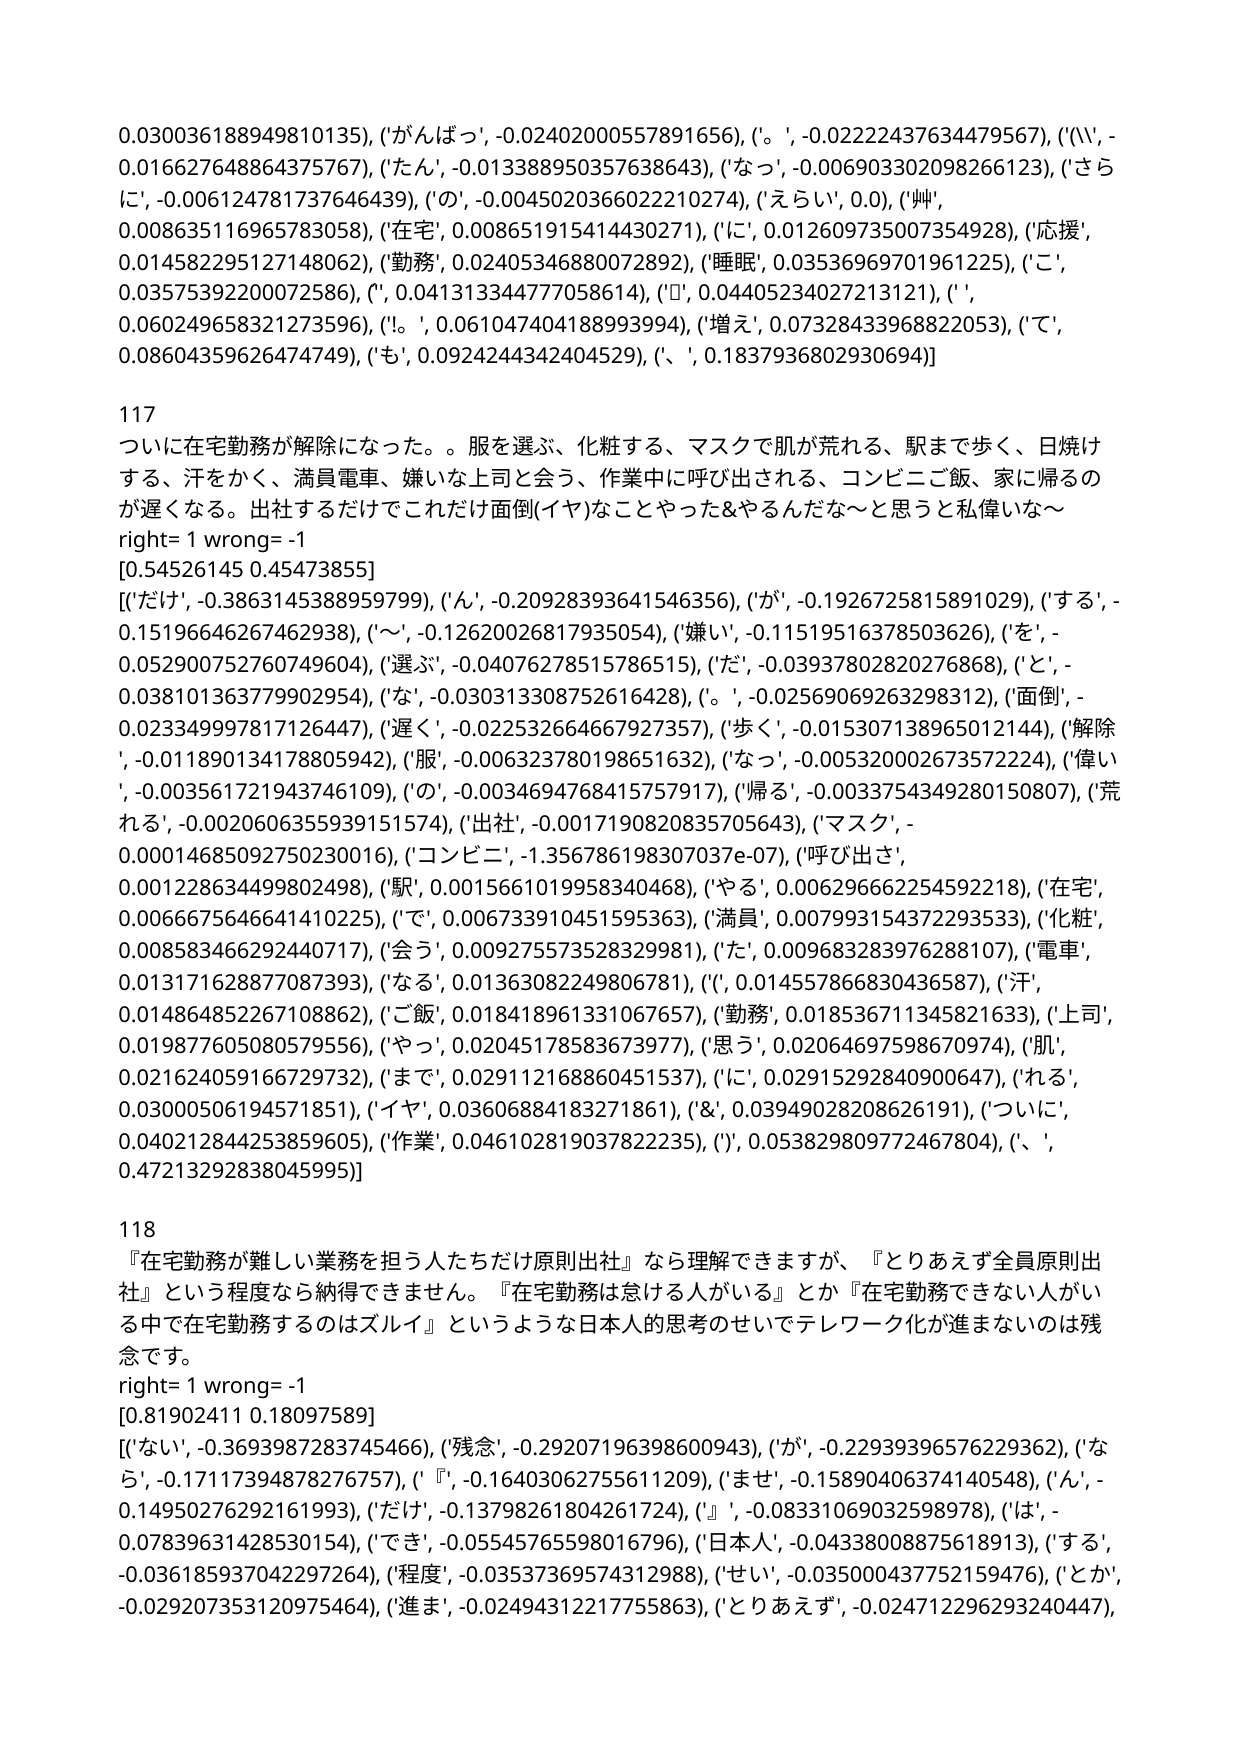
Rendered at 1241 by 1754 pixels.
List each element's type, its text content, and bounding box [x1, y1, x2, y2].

text -0.030036188949810135), ('がんばっ', -0.02402000557891656), ('。', -0.02222437634479567), ('(\\', -0.016627648864375767), ('たん', -0.013388950357638643), ('なっ', -0.006903302098266123), ('さらに', -0.006124781737646439), ('の', -0.0045020366022210274), ('えらい', 0.0), ('艸', 0.008635116965783058), ('在宅', 0.008651915414430271), ('に', 0.012609735007354928), ('応援', 0.014582295127148062), ('勤務', 0.02405346880072892), ('睡眠', 0.03536969701961225), ('こ', 0.03575392200072586), ('́', 0.041313344777058614), ('🎵', 0.04405234027213121), (' ', 0.060249658321273596), ('!。', 0.061047404188993994), ('増え', 0.07328433968822053), ('て', 0.08604359626474749), ('も', 0.0924244342404529), ('、', 0.1837936802930694)] [118, 118, 1122, 370]
text ついに在宅勤務が解除になった。。服を選ぶ、化粧する、マスクで肌が荒れる、駅まで歩く、日焼けする、汗をかく、満員電車、嫌いな上司と会う、作業中に呼び出される、コンビニご飯、家に帰るのが遅くなる。出社するだけでこれだけ面倒(イヤ)なことやった&やるんだな〜と思うと私偉いな〜 [118, 429, 1122, 524]
text right= 1 wrong= -1 [118, 1370, 1122, 1400]
text right= 1 wrong= -1 [118, 524, 1122, 554]
text 118 [118, 1214, 1122, 1244]
text [('だけ', -0.3863145388959799), ('ん', -0.20928393641546356), ('が', -0.1926725815891029), ('する', -0.15196646267462938), ('〜', -0.12620026817935054), ('嫌い', -0.11519516378503626), ('を', -0.052900752760749604), ('選ぶ', -0.04076278515786515), ('だ', -0.03937802820276868), ('と', -0.038101363779902954), ('な', -0.030313308752616428), ('。', -0.02569069263298312), ('面倒', -0.023349997817126447), ('遅く', -0.022532664667927357), ('歩く', -0.015307138965012144), ('解除', -0.011890134178805942), ('服', -0.006323780198651632), ('なっ', -0.005320002673572224), ('偉い', -0.003561721943746109), ('の', -0.0034694768415757917), ('帰る', -0.0033754349280150807), ('荒れる', -0.0020606355939151574), ('出社', -0.0017190820835705643), ('マスク', -0.00014685092750230016), ('コンビニ', -1.356786198307037e-07), ('呼び出さ', 0.001228634499802498), ('駅', 0.0015661019958340468), ('やる', 0.006296662254592218), ('在宅', 0.0066675646641410225), ('で', 0.006733910451595363), ('満員', 0.007993154372293533), ('化粧', 0.008583466292440717), ('会う', 0.009275573528329981), ('た', 0.009683283976288107), ('電車', 0.013171628877087393), ('なる', 0.01363082249806781), ('(', 0.014557866830436587), ('汗', 0.014864852267108862), ('ご飯', 0.018418961331067657), ('勤務', 0.018536711345821633), ('上司', 0.019877605080579556), ('やっ', 0.02045178583673977), ('思う', 0.02064697598670974), ('肌', 0.021624059166729732), ('まで', 0.029112168860451537), ('に', 0.02915292840900647), ('れる', 0.03000506194571851), ('イヤ', 0.03606884183271861), ('&', 0.03949028208626191), ('ついに', 0.040212844253859605), ('作業', 0.046102819037822235), (')', 0.053829809772467804), ('、', 0.47213292838045995)] [118, 583, 1122, 1185]
text [('ない', -0.3693987283745466), ('残念', -0.29207196398600943), ('が', -0.22939396576229362), ('なら', -0.17117394878276757), ('『', -0.16403062755611209), ('ませ', -0.15890406374140548), ('ん', -0.14950276292161993), ('だけ', -0.13798261804261724), ('』', -0.08331069032598978), ('は', -0.07839631428530154), ('でき', -0.05545765598016796), ('日本人', -0.04338008875618913), ('する', -0.036185937042297264), ('程度', -0.03537369574312988), ('せい', -0.035000437752159476), ('とか', -0.029207353120975464), ('進ま', -0.02494312217755863), ('とりあえず', -0.024712296293240447), [118, 1430, 1122, 1621]
text 『在宅勤務が難しい業務を担う人たちだけ原則出社』なら理解できますが、『とりあえず全員原則出社』という程度なら納得できません。『在宅勤務は怠ける人がいる』とか『在宅勤務できない人がいる中で在宅勤務するのはズルイ』というような日本人的思考のせいでテレワーク化が進まないのは残念です。 [118, 1244, 1122, 1370]
text 117 [118, 399, 1122, 429]
text [0.81902411 0.18097589] [118, 1400, 1122, 1430]
text [0.54526145 0.45473855] [118, 554, 1122, 583]
